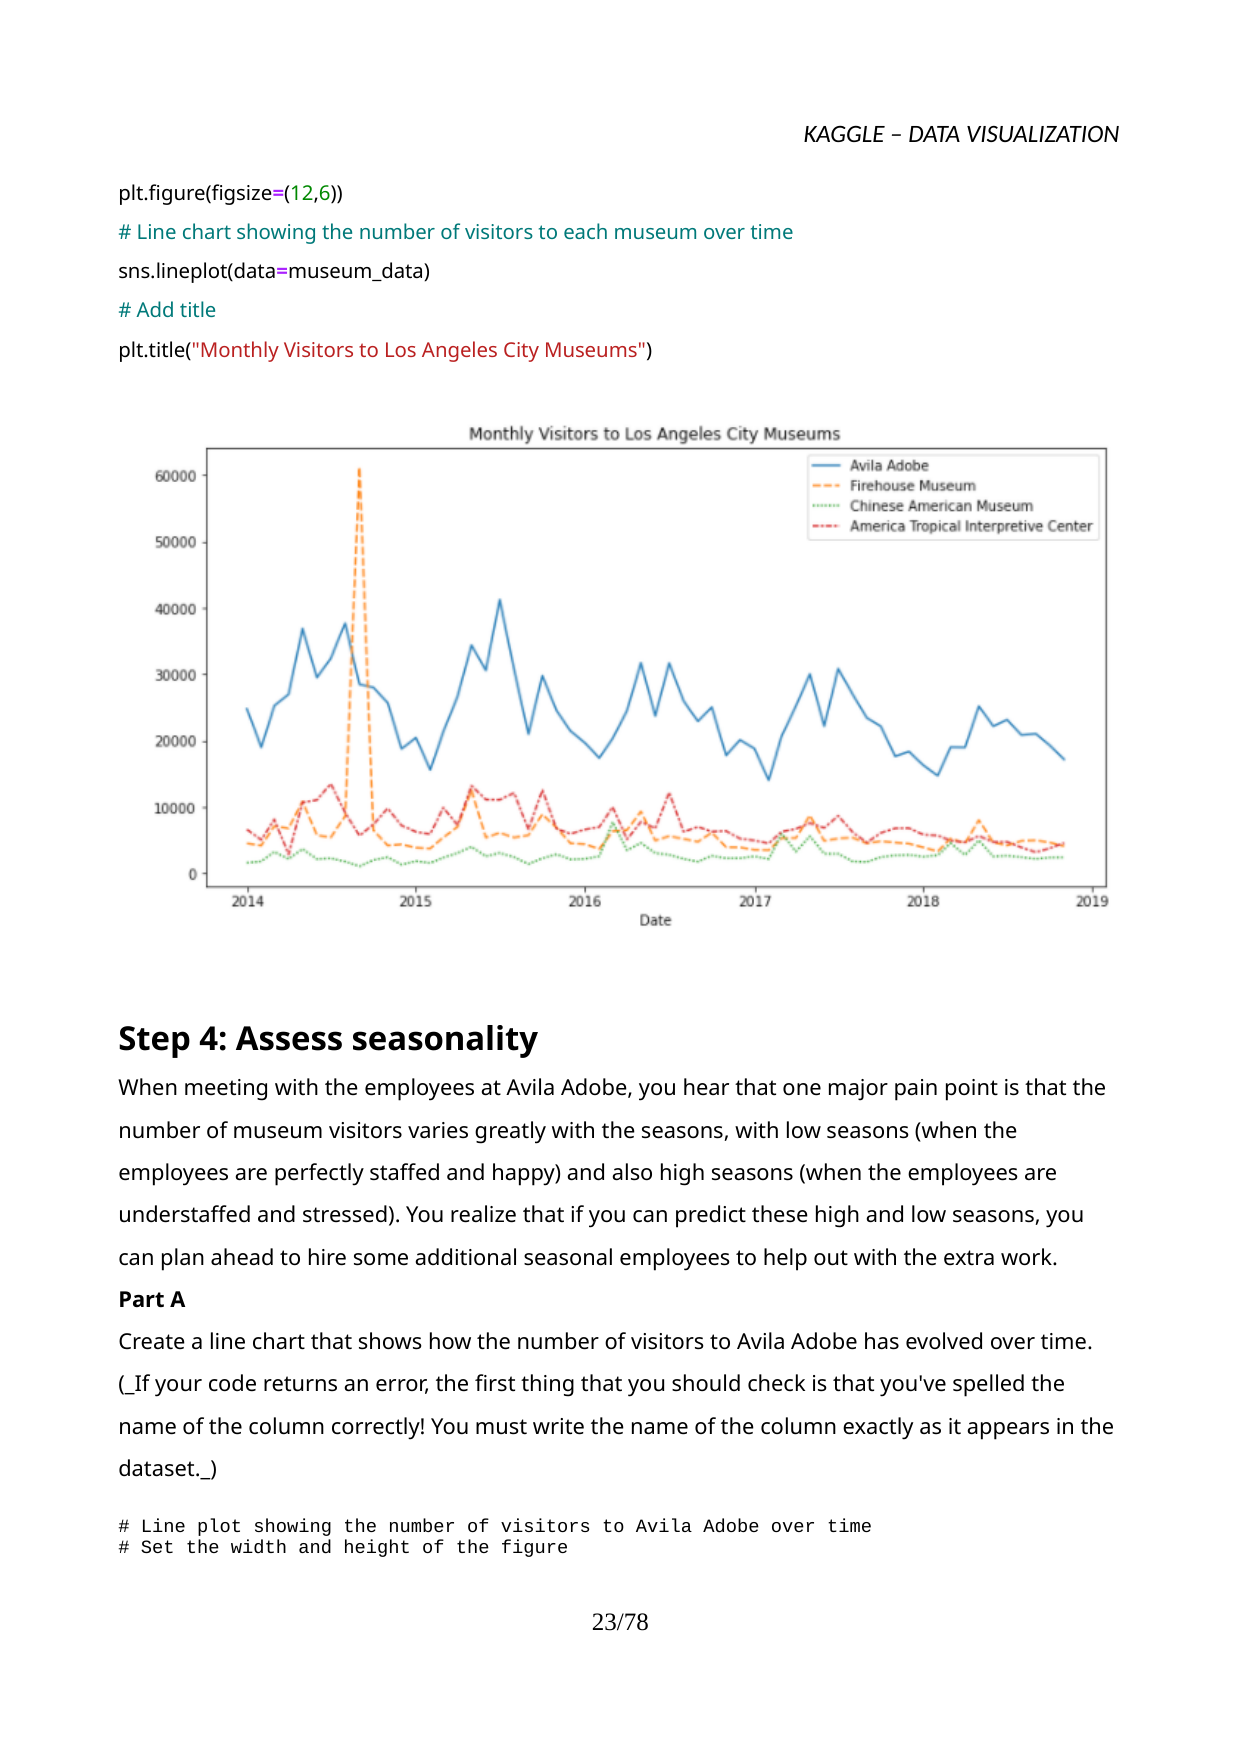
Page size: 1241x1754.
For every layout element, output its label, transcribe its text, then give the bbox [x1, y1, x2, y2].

text Create a line chart that shows how the number of visitors to Avila Adobe has evolved over time. (_If your code returns an error, the first thing that you should check is that you've spelled the name of the column correctly! You must write the name of the column exactly as it appears in the dataset._) [118, 1326, 1122, 1483]
text When meeting with the employees at Avila Adobe, you hear that one major pain point is that the number of museum visitors varies greatly with the seasons, with low seasons (when the employees are perfectly staffed and happy) and also high seasons (when the employees are understaffed and stressed). You realize that if you can predict these high and low seasons, you can plan ahead to hire some additional seasonal employees to help out with the extra work. [118, 1072, 1122, 1271]
text sns.lineplot(data=museum_data) [118, 257, 1122, 284]
text plt.figure(figsize=(12,6)) [118, 178, 1122, 206]
picture [118, 395, 1122, 948]
subtitle Step 4: Assess seasonality [118, 1015, 1122, 1060]
text # Add title [118, 296, 1122, 324]
text plt.title("Monthly Visitors to Los Angeles City Museums") [118, 335, 1122, 363]
subtitle Part A [118, 1284, 1122, 1314]
text # Line plot showing the number of visitors to Avila Adobe over time [118, 1517, 1122, 1538]
text # Line chart showing the number of visitors to each museum over time [118, 217, 1122, 245]
text # Set the width and height of the figure [118, 1538, 1122, 1559]
